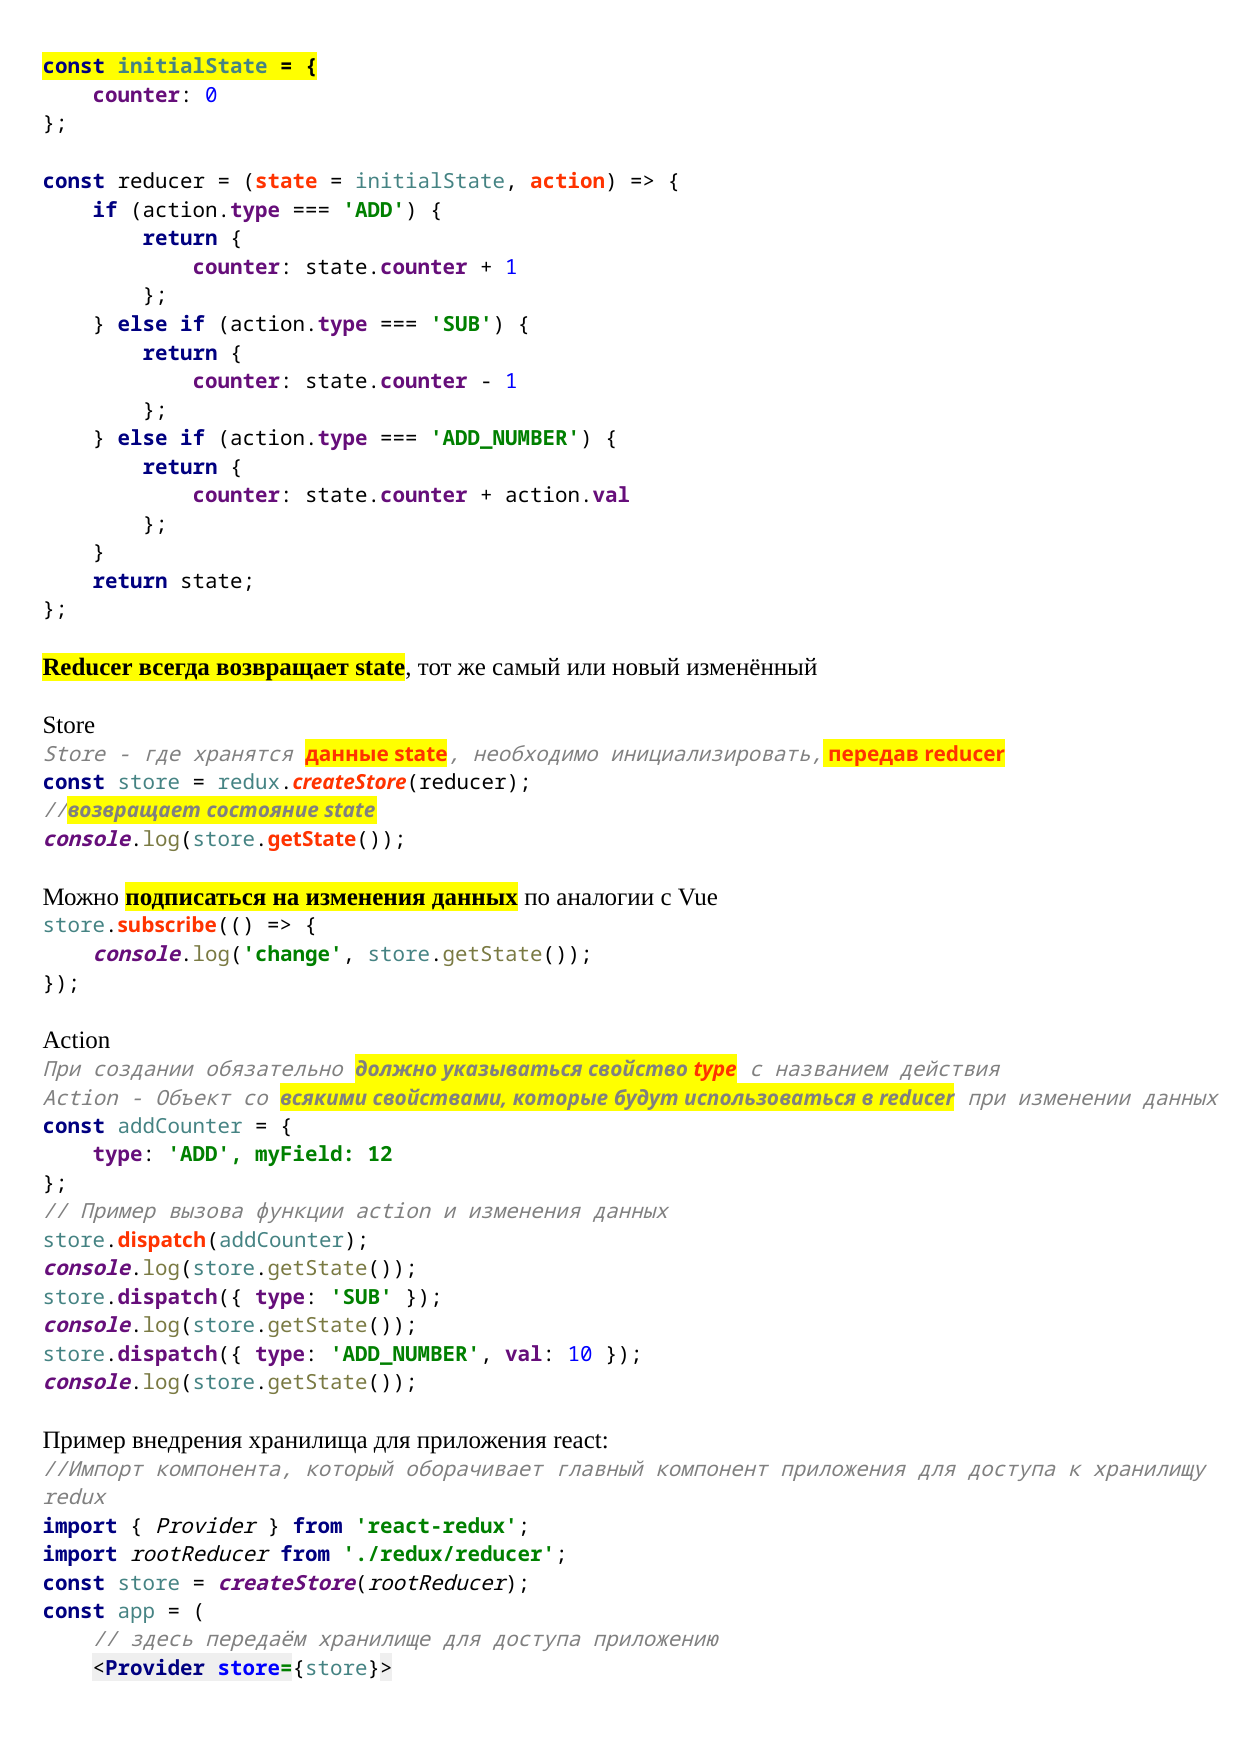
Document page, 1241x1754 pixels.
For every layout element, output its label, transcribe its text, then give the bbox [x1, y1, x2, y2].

text counter: state.counter + action.val [42, 480, 1175, 509]
text store.dispatch({ type: 'ADD_NUMBER', val: 10 }); [42, 1339, 1175, 1367]
text const initialState = { [42, 52, 1240, 80]
text console.log(store.getState()); [42, 1253, 1175, 1282]
text // Пример вызова функции action и изменения данных [42, 1197, 1175, 1225]
text console.log('change', store.getState()); [42, 939, 1175, 968]
text console.log(store.getState()); [42, 1367, 1175, 1396]
text // здесь передаём хранилище для доступа приложению [42, 1624, 1175, 1653]
text counter: state.counter - 1 [42, 366, 1175, 395]
text }; [42, 108, 1175, 137]
text }; [42, 1168, 1175, 1197]
text console.log(store.getState()); [42, 1310, 1175, 1339]
text const store = createStore(rootReducer); [42, 1568, 1175, 1596]
text //Импорт компонента, который оборачивает главный компонент приложения для доступа к хранилищу redux [42, 1454, 1240, 1511]
text return { [42, 223, 1175, 252]
text //возвращает состояние state [42, 796, 1175, 824]
text store.subscribe(() => { [42, 911, 1240, 939]
text return state; [42, 566, 1175, 594]
text }; [42, 509, 1175, 537]
text Store [42, 710, 1240, 739]
text }); [42, 968, 1175, 996]
text const app = ( [42, 1596, 1175, 1624]
text } [42, 537, 1175, 566]
text import { Provider } from 'react-redux'; [42, 1511, 1175, 1539]
text При создании обязательно должно указываться свойство type с названием действия [42, 1054, 1240, 1083]
text counter: state.counter + 1 [42, 252, 1175, 281]
text return { [42, 338, 1175, 366]
text type: 'ADD', myField: 12 [42, 1139, 1175, 1168]
text const reducer = (state = initialState, action) => { [42, 166, 1240, 195]
text }; [42, 594, 1175, 623]
text Action - Объект со всякими свойствами, которые будут использоваться в reducer при изменении данных [42, 1083, 1240, 1111]
text }; [42, 395, 1175, 423]
text const addCounter = { [42, 1111, 1240, 1139]
text return { [42, 452, 1175, 480]
text Пример внедрения хранилища для приложения react: [42, 1425, 1240, 1454]
text counter: 0 [42, 80, 1175, 108]
text if (action.type === 'ADD') { [42, 195, 1175, 223]
text Можно подписаться на изменения данных по аналогии с Vue [42, 882, 1240, 911]
text Action [42, 1026, 1240, 1054]
text Store - где хранятся данные state, необходимо инициализировать, передав reducer [42, 739, 1240, 767]
text <Provider store={store}> [42, 1653, 1175, 1682]
text console.log(store.getState()); [42, 824, 1175, 852]
text } else if (action.type === 'SUB') { [42, 309, 1175, 338]
text store.dispatch({ type: 'SUB' }); [42, 1282, 1175, 1310]
text }; [42, 281, 1175, 309]
text } else if (action.type === 'ADD_NUMBER') { [42, 423, 1175, 452]
text Reducer всегда возвращает state, тот же самый или новый изменённый [42, 652, 1240, 681]
text const store = redux.createStore(reducer); [42, 767, 1240, 796]
text store.dispatch(addCounter); [42, 1225, 1175, 1253]
text import rootReducer from './redux/reducer'; [42, 1539, 1175, 1568]
